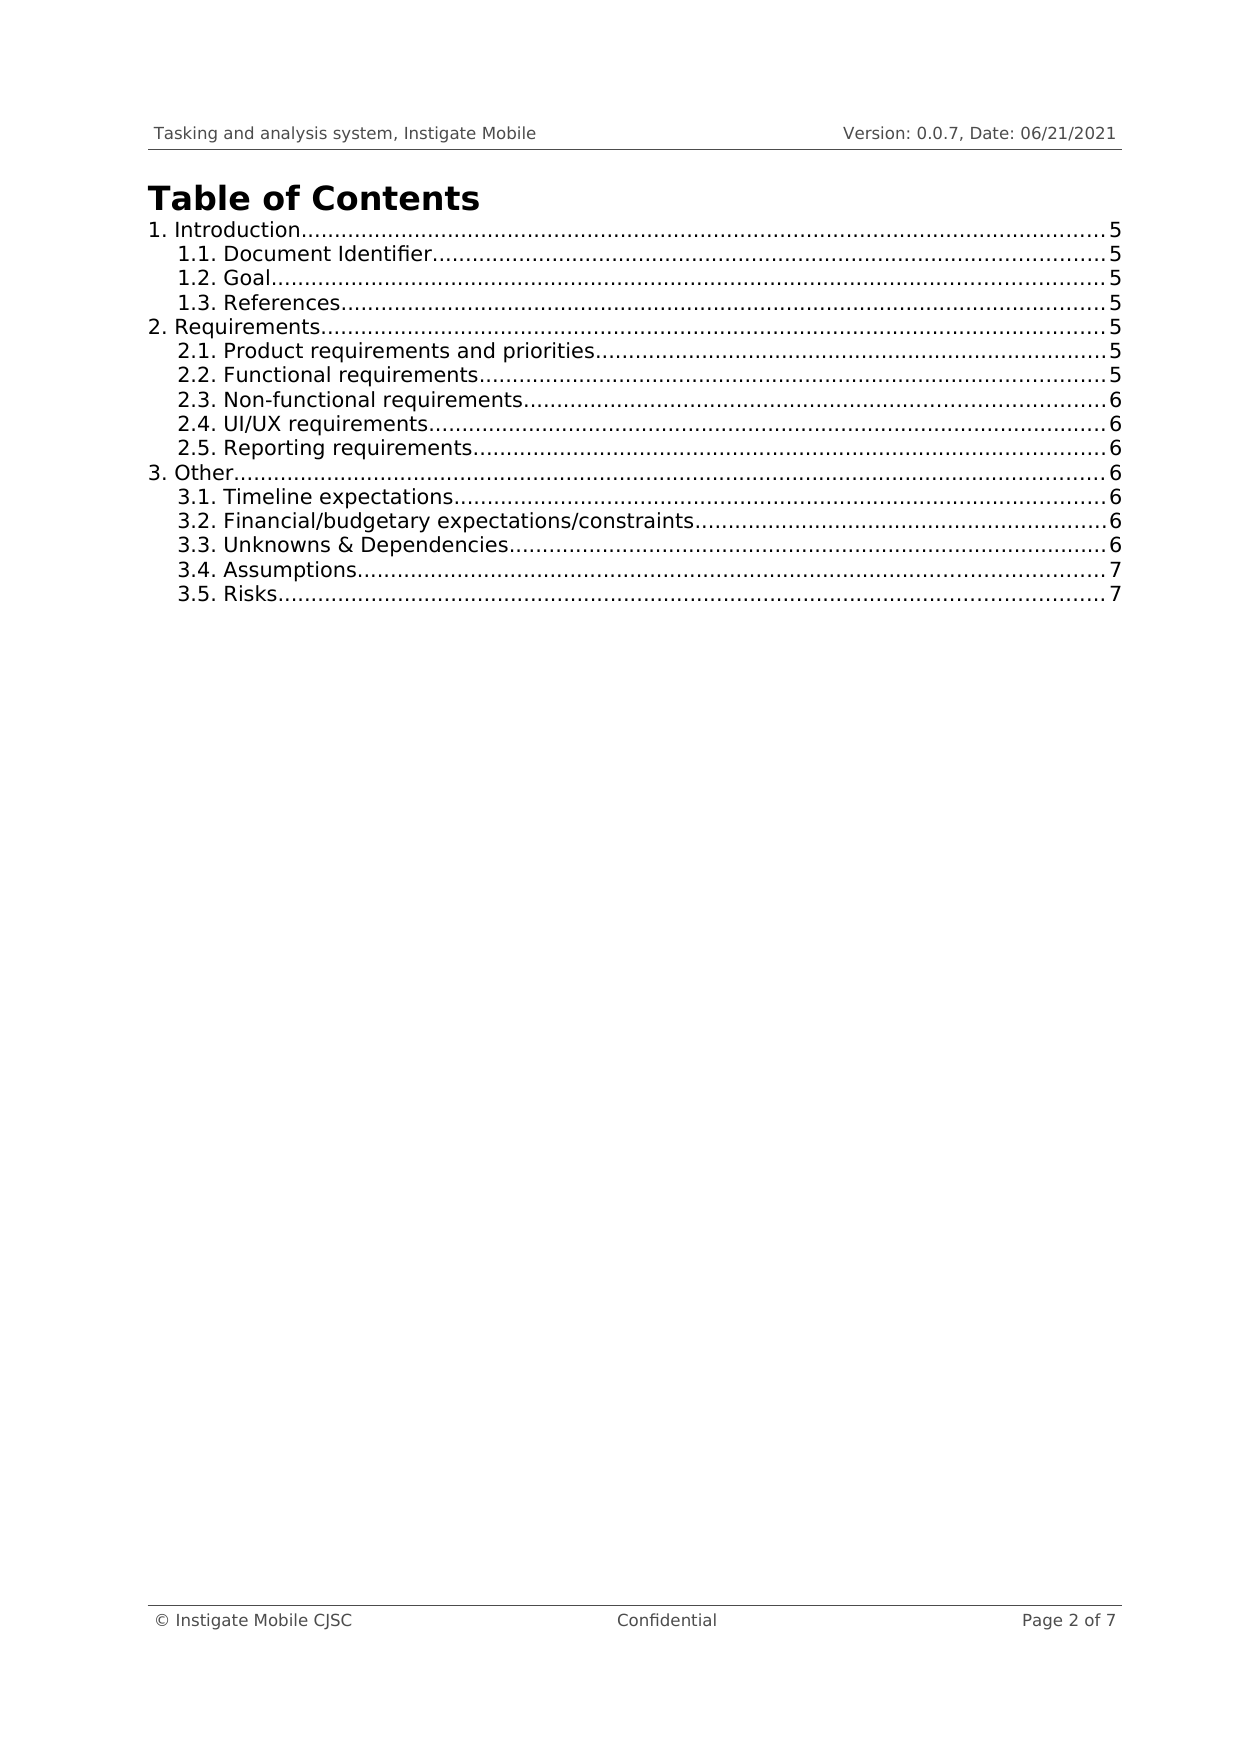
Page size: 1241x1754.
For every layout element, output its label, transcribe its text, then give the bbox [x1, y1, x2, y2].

text 2.2. Functional requirements 5 [177, 363, 1122, 388]
text 3.3. Unknowns & Dependencies 6 [177, 533, 1122, 558]
subtitle Table of Contents [148, 179, 1122, 218]
text 1.2. Goal 5 [177, 266, 1122, 291]
text 3.1. Timeline expectations 6 [177, 485, 1122, 509]
text 3. Other 6 [148, 461, 1122, 485]
text 2.4. UI/UX requirements 6 [177, 412, 1122, 436]
text 3.2. Financial/budgetary expectations/constraints 6 [177, 509, 1122, 533]
text 1. Introduction 5 [148, 218, 1122, 242]
text 1.1. Document Identifier 5 [177, 242, 1122, 266]
text 3.4. Assumptions 7 [177, 558, 1122, 582]
text 2.1. Product requirements and priorities 5 [177, 339, 1122, 363]
text 2.5. Reporting requirements 6 [177, 436, 1122, 461]
text 2.3. Non-functional requirements 6 [177, 388, 1122, 412]
text 3.5. Risks 7 [177, 582, 1122, 606]
text 2. Requirements 5 [148, 315, 1122, 339]
text 1.3. References 5 [177, 291, 1122, 315]
